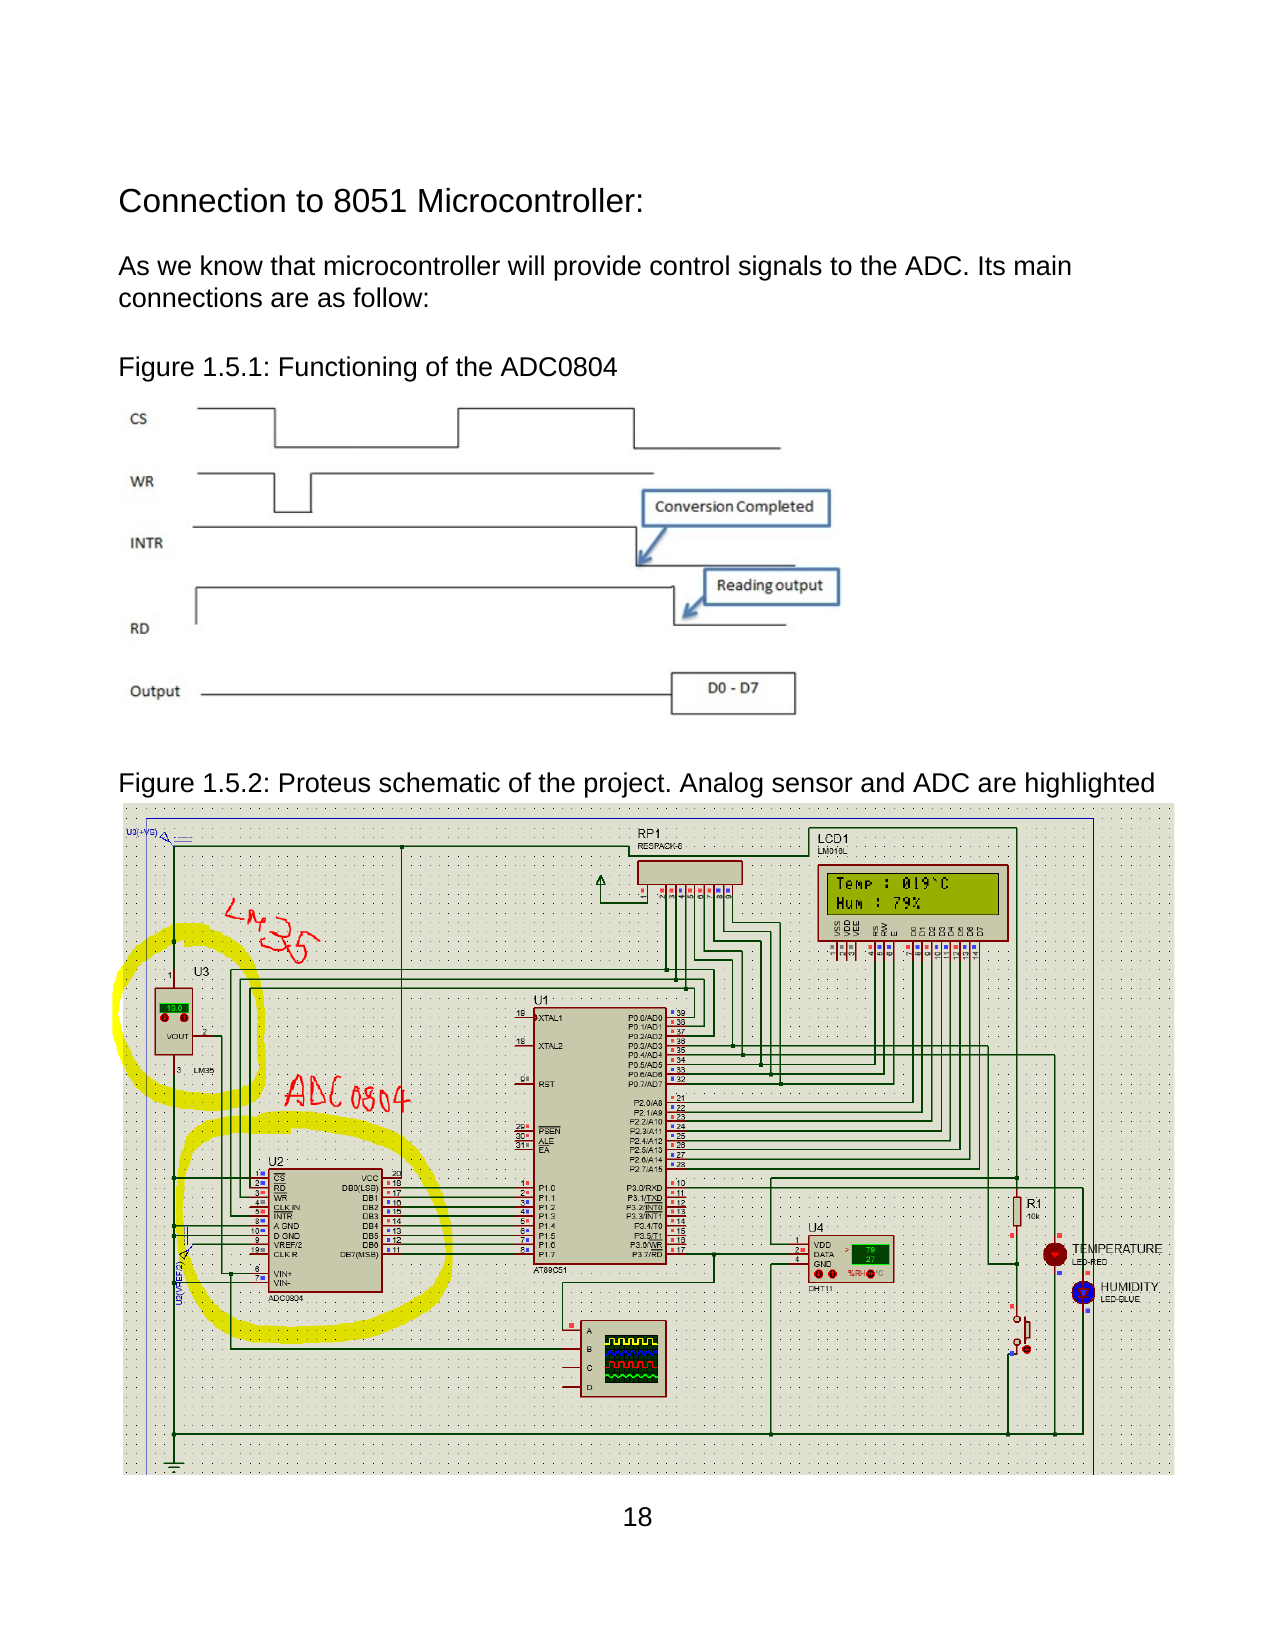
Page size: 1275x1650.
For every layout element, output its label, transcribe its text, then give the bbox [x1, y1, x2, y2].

picture [122, 392, 846, 733]
picture [112, 803, 1175, 1475]
text Figure 1.5.1: Functioning of the ADC0804 [118, 351, 1157, 382]
text Connection to 8051 Microcontroller: [118, 181, 1157, 219]
text Figure 1.5.2: Proteus schematic of the project. Analog sensor and ADC are highlighted [118, 767, 1157, 798]
text As we know that microcontroller will provide control signals to the ADC. Its main connections are as follow: [118, 250, 1157, 313]
